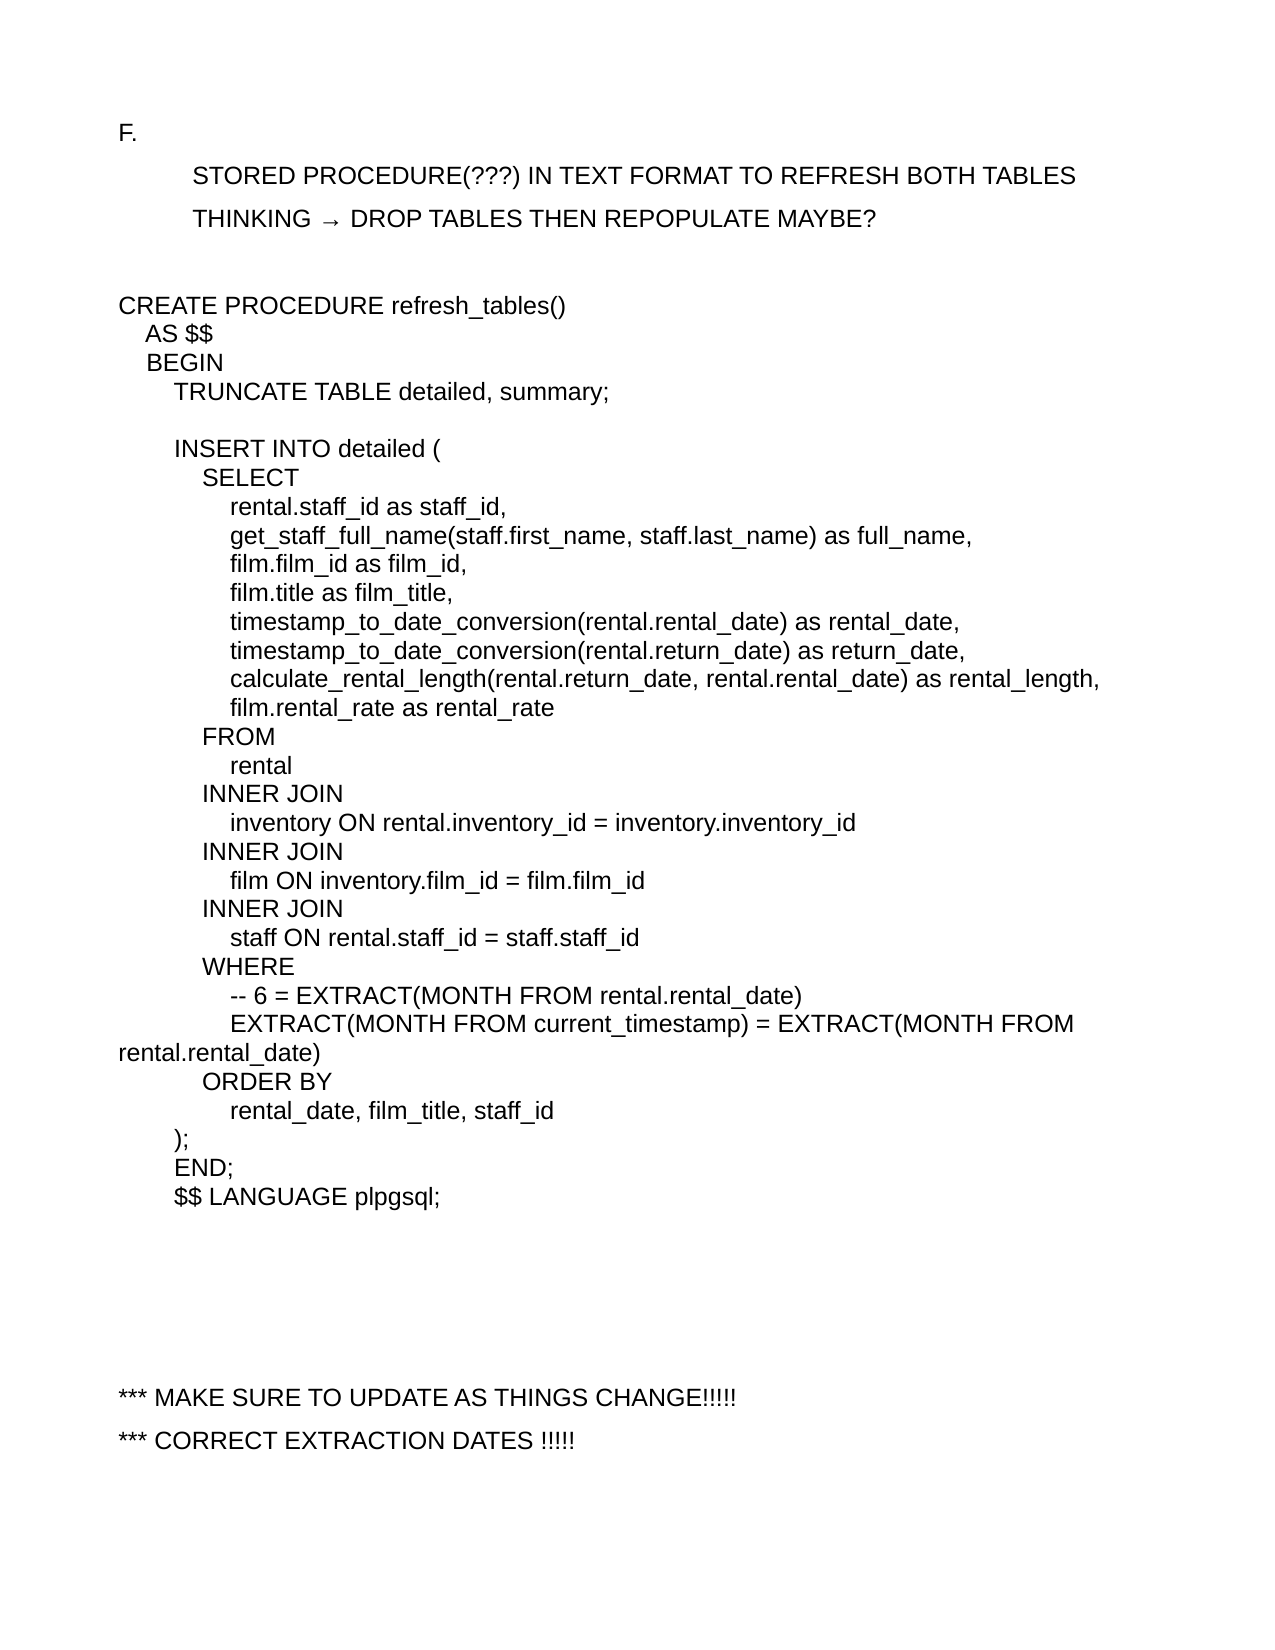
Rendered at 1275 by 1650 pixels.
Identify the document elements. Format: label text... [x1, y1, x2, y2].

text -- 6 = EXTRACT(MONTH FROM rental.rental_date) [118, 981, 1157, 1009]
text rental [118, 751, 1157, 779]
text inventory ON rental.inventory_id = inventory.inventory_id [118, 808, 1157, 837]
text film.title as film_title, [118, 578, 1157, 607]
text get_staff_full_name(staff.first_name, staff.last_name) as full_name, [118, 521, 1157, 549]
text calculate_rental_length(rental.return_date, rental.rental_date) as rental_length, [118, 664, 1157, 693]
text TRUNCATE TABLE detailed, summary; [118, 377, 1157, 406]
text staff ON rental.staff_id = staff.staff_id [118, 923, 1157, 952]
text film.rental_rate as rental_rate [118, 693, 1157, 722]
text INNER JOIN [118, 779, 1157, 808]
text timestamp_to_date_conversion(rental.return_date) as return_date, [118, 636, 1157, 664]
text INNER JOIN [118, 837, 1157, 866]
text BEGIN [118, 348, 1157, 377]
text FROM [118, 722, 1157, 751]
text WHERE [118, 952, 1157, 981]
text ORDER BY [118, 1067, 1157, 1096]
text rental_date, film_title, staff_id [118, 1096, 1157, 1124]
text END; [118, 1153, 1157, 1182]
text rental.staff_id as staff_id, [118, 492, 1157, 521]
text SELECT [118, 463, 1157, 492]
text CREATE PROCEDURE refresh_tables() [118, 291, 1157, 319]
text $$ LANGUAGE plpgsql; [118, 1182, 1157, 1211]
text EXTRACT(MONTH FROM current_timestamp) = EXTRACT(MONTH FROM rental.rental_date) [118, 1009, 1157, 1067]
text *** MAKE SURE TO UPDATE AS THINGS CHANGE!!!!! [118, 1383, 1157, 1412]
text timestamp_to_date_conversion(rental.rental_date) as rental_date, [118, 607, 1157, 636]
text F. [118, 118, 1157, 147]
text film ON inventory.film_id = film.film_id [118, 866, 1157, 894]
text AS $$ [118, 319, 1157, 348]
text INNER JOIN [118, 894, 1157, 923]
text ); [118, 1124, 1157, 1153]
text STORED PROCEDURE(???) IN TEXT FORMAT TO REFRESH BOTH TABLES [118, 161, 1157, 190]
text *** CORRECT EXTRACTION DATES !!!!! [118, 1426, 1157, 1455]
text film.film_id as film_id, [118, 549, 1157, 578]
text INSERT INTO detailed ( [118, 434, 1157, 463]
text THINKING → DROP TABLES THEN REPOPULATE MAYBE? [118, 204, 1157, 233]
